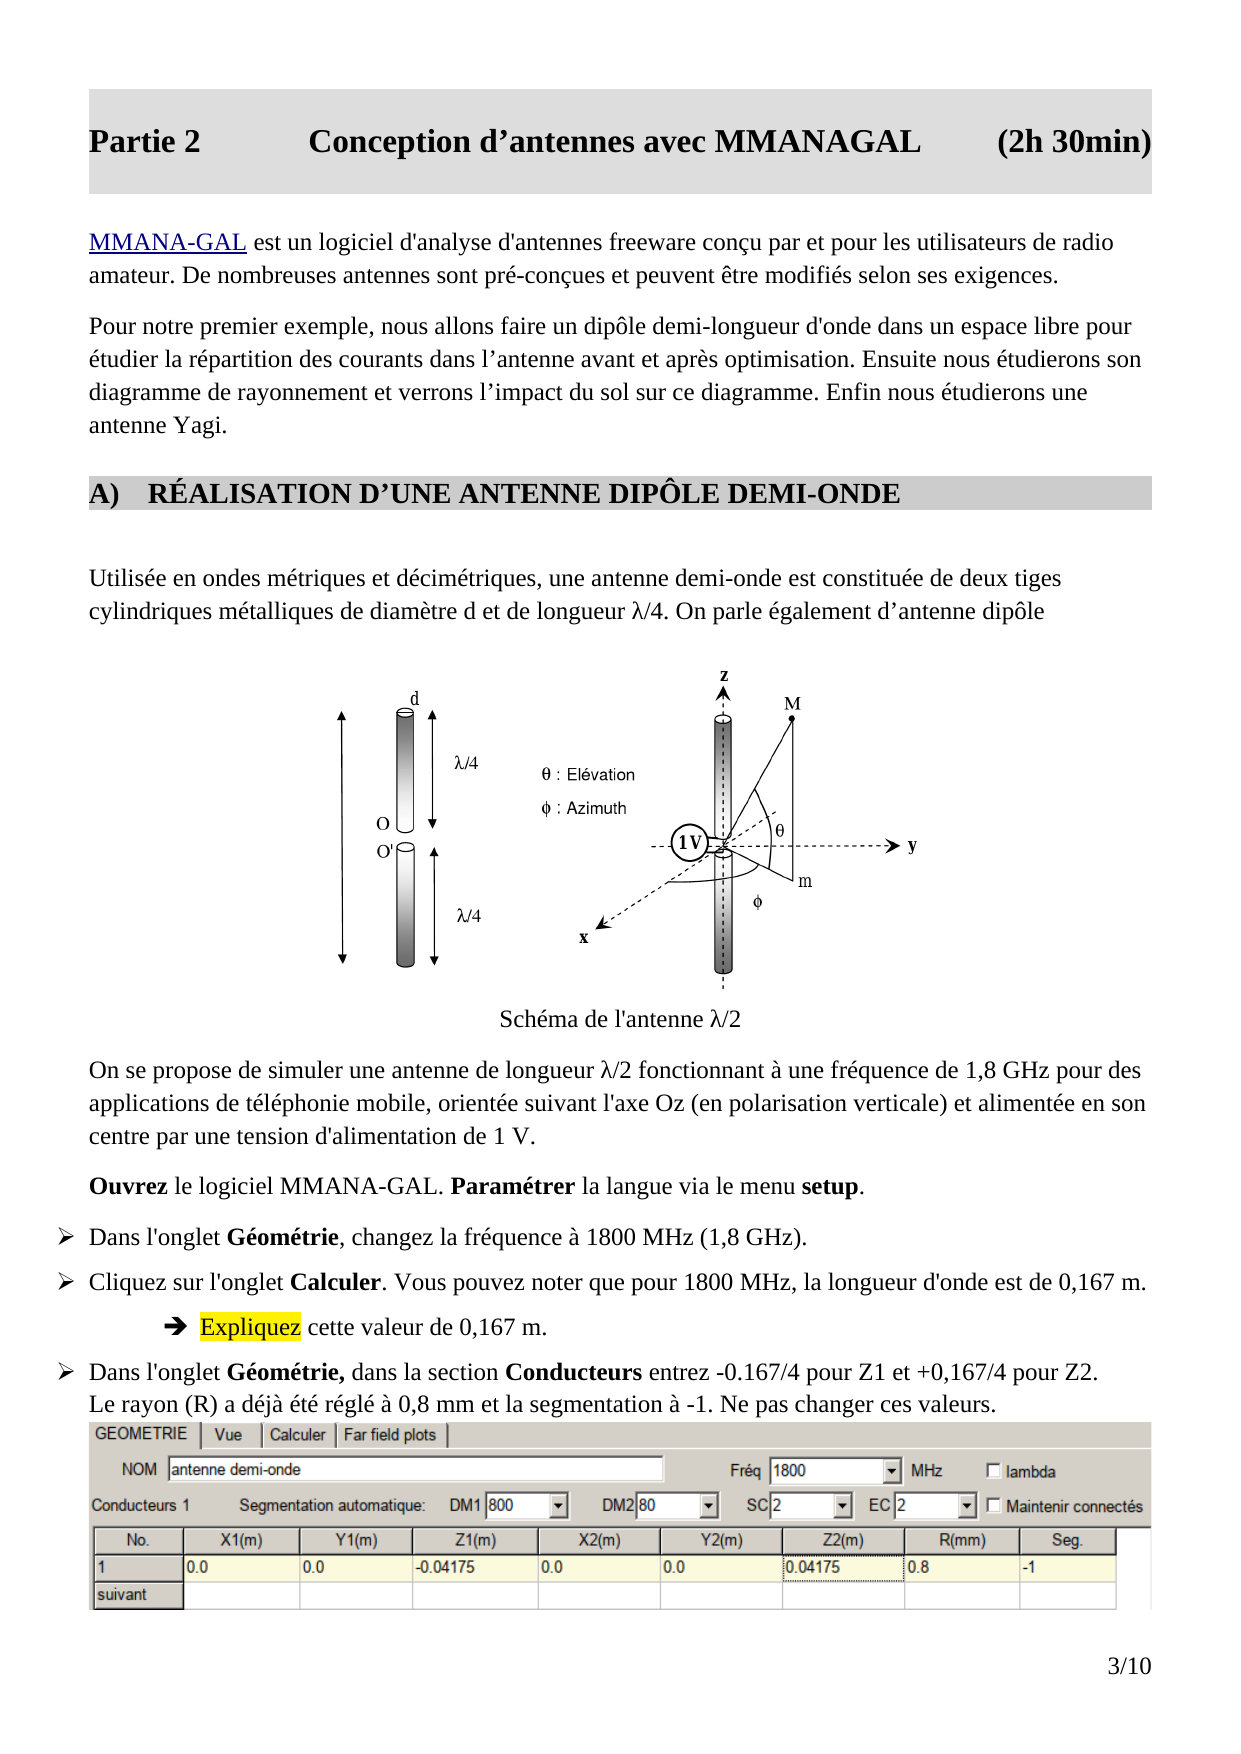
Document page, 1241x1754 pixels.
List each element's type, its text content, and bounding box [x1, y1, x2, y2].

list RÉALISATION D’UNE ANTENNE DIPÔLE DEMI-ONDE [89, 476, 1152, 510]
text Utilisée en ondes métriques et décimétriques, une antenne demi-onde est constituée de deux tiges cylindriques métalliques de diamètre d et de longueur λ/4. On parle également d’antenne dipôle [89, 563, 1152, 624]
text On se propose de simuler une antenne de longueur λ/2 fonctionnant à une fréquence de 1,8 GHz pour des applications de téléphonie mobile, orientée suivant l'axe Oz (en polarisation verticale) et alimentée en son centre par une tension d'alimentation de 1 V. [89, 1055, 1152, 1149]
text MMANA-GAL est un logiciel d'analyse d'antennes freeware conçu par et pour les utilisateurs de radio amateur. De nombreuses antennes sont pré-conçues et peuvent être modifiés selon ses exigences. [89, 227, 1152, 289]
picture [88, 1422, 1152, 1610]
text Pour notre premier exemple, nous allons faire un dipôle demi-longueur d'onde dans un espace libre pour étudier la répartition des courants dans l’antenne avant et après optimisation. Ensuite nous étudierons son diagramme de rayonnement et verrons l’impact du sol sur ce diagramme. Enfin nous étudierons une antenne Yagi. [89, 311, 1152, 439]
list Cliquez sur l'onglet Calculer. Vous pouvez noter que pour 1800 MHz, la longueur d'onde est de 0,167 m. [89, 1267, 1152, 1296]
list Expliquez cette valeur de 0,167 m. [162, 1312, 1152, 1341]
list Dans l'onglet Géométrie, dans la section Conducteurs entrez -0.167/4 pour Z1 et +0,167/4 pour Z2. Le rayon (R) a déjà été réglé à 0,8 mm et la segmentation à -1. Ne pas changer ces valeurs. [89, 1357, 1152, 1422]
text Schéma de l'antenne λ/2 [89, 1004, 1152, 1033]
text Partie 2 Conception d’antennes avec MMANAGAL (2h 30min) [89, 122, 1152, 160]
picture [290, 646, 950, 1000]
text Ouvrez le logiciel MMANA-GAL. Paramétrer la langue via le menu setup. [89, 1171, 1152, 1200]
list Dans l'onglet Géométrie, changez la fréquence à 1800 MHz (1,8 GHz). [89, 1222, 1152, 1251]
